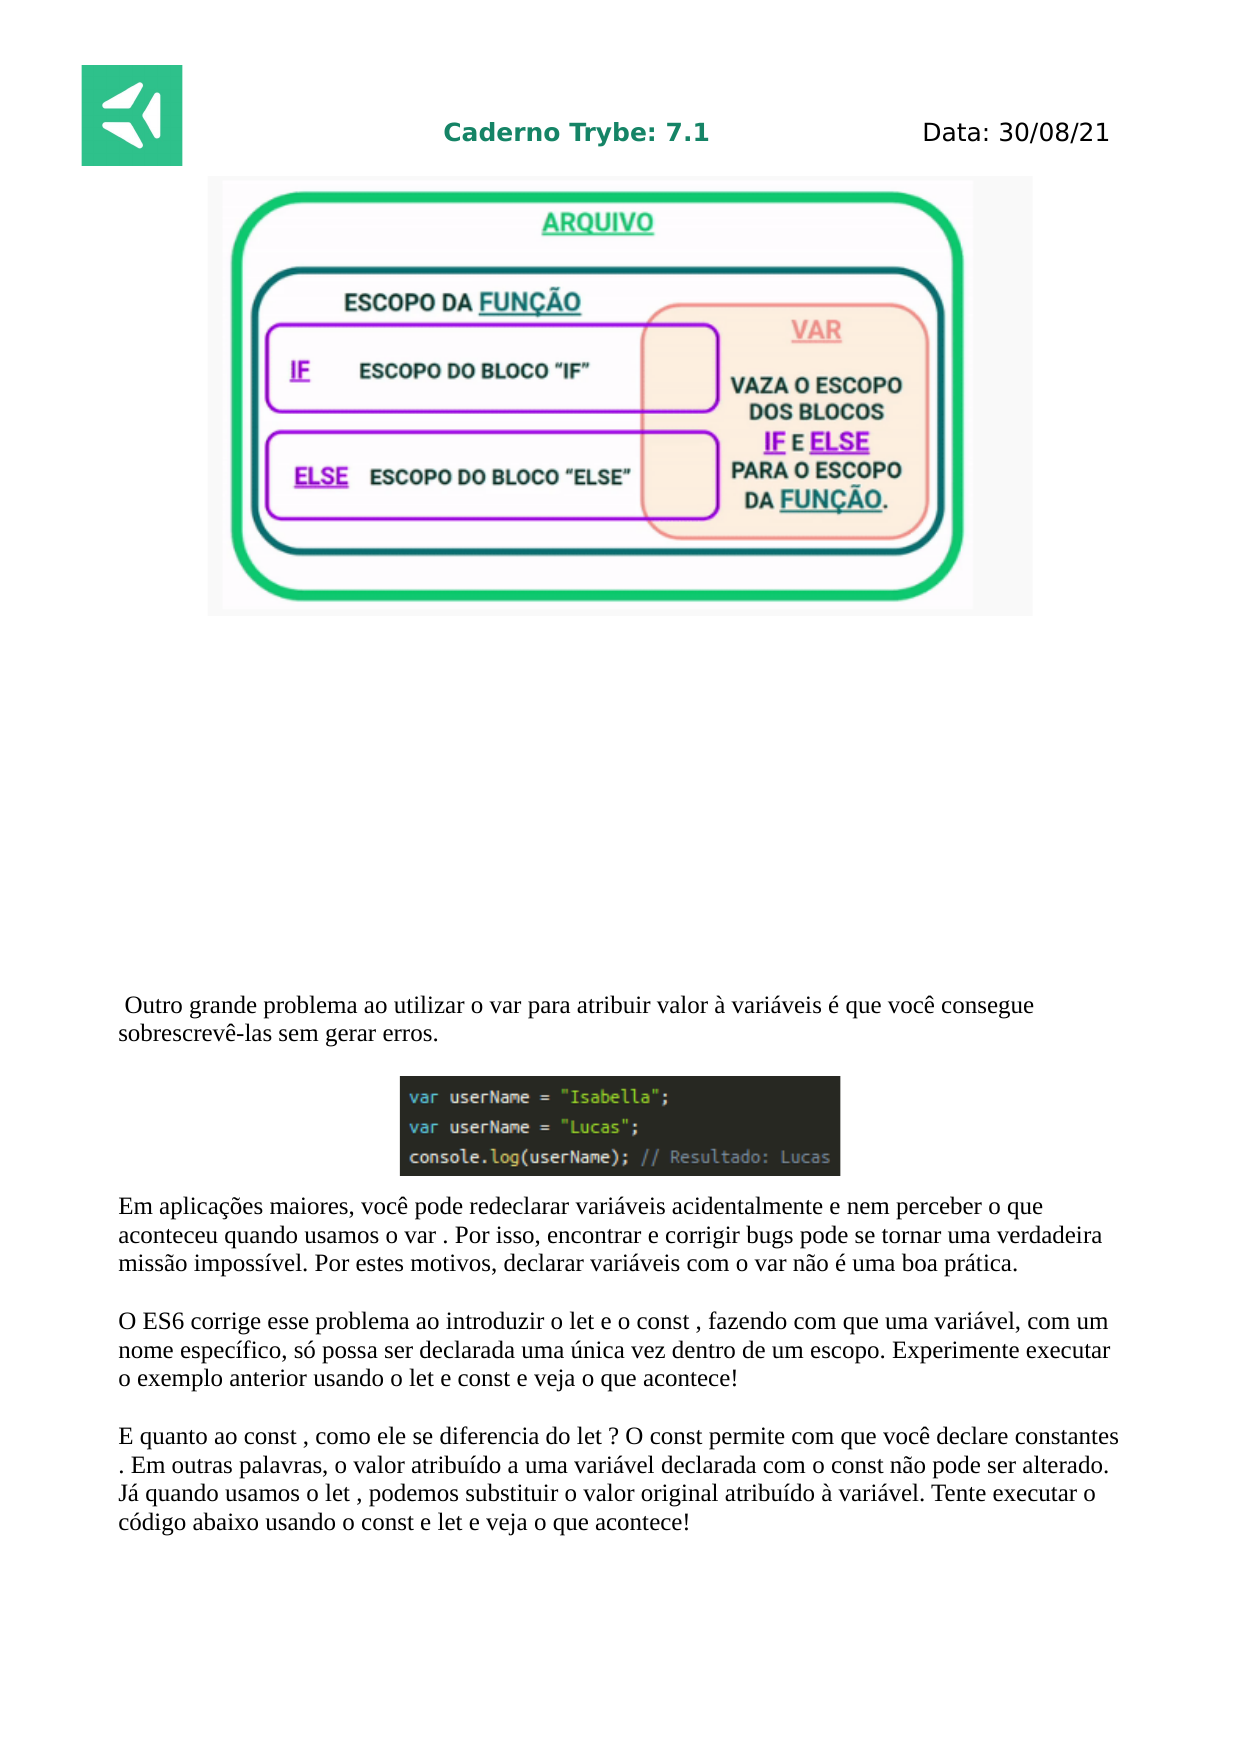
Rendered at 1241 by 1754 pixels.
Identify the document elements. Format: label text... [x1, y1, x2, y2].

text Em aplicações maiores, você pode redeclarar variáveis acidentalmente e nem perceber o que aconteceu quando usamos o var . Por isso, encontrar e corrigir bugs pode se tornar uma verdadeira missão impossível. Por estes motivos, declarar variáveis com o var não é uma boa prática. [118, 1191, 1122, 1277]
text Outro grande problema ao utilizar o var para atribuir valor à variáveis é que você consegue sobrescrevê-las sem gerar erros. [118, 990, 1122, 1047]
picture [81, 65, 183, 166]
text E quanto ao const , como ele se diferencia do let ? O const permite com que você declare constantes . Em outras palavras, o valor atribuído a uma variável declarada com o const não pode ser alterado. Já quando usamos o let , podemos substituir o valor original atribuído à variável. Tente executar o código abaixo usando o const e let e veja o que acontece! [118, 1421, 1122, 1536]
text O ES6 corrige esse problema ao introduzir o let e o const , fazendo com que uma variável, com um nome específico, só possa ser declarada uma única vez dentro de um escopo. Experimente executar o exemplo anterior usando o let e const e veja o que acontece! [118, 1306, 1122, 1392]
picture [207, 176, 1033, 616]
picture [399, 1076, 841, 1176]
